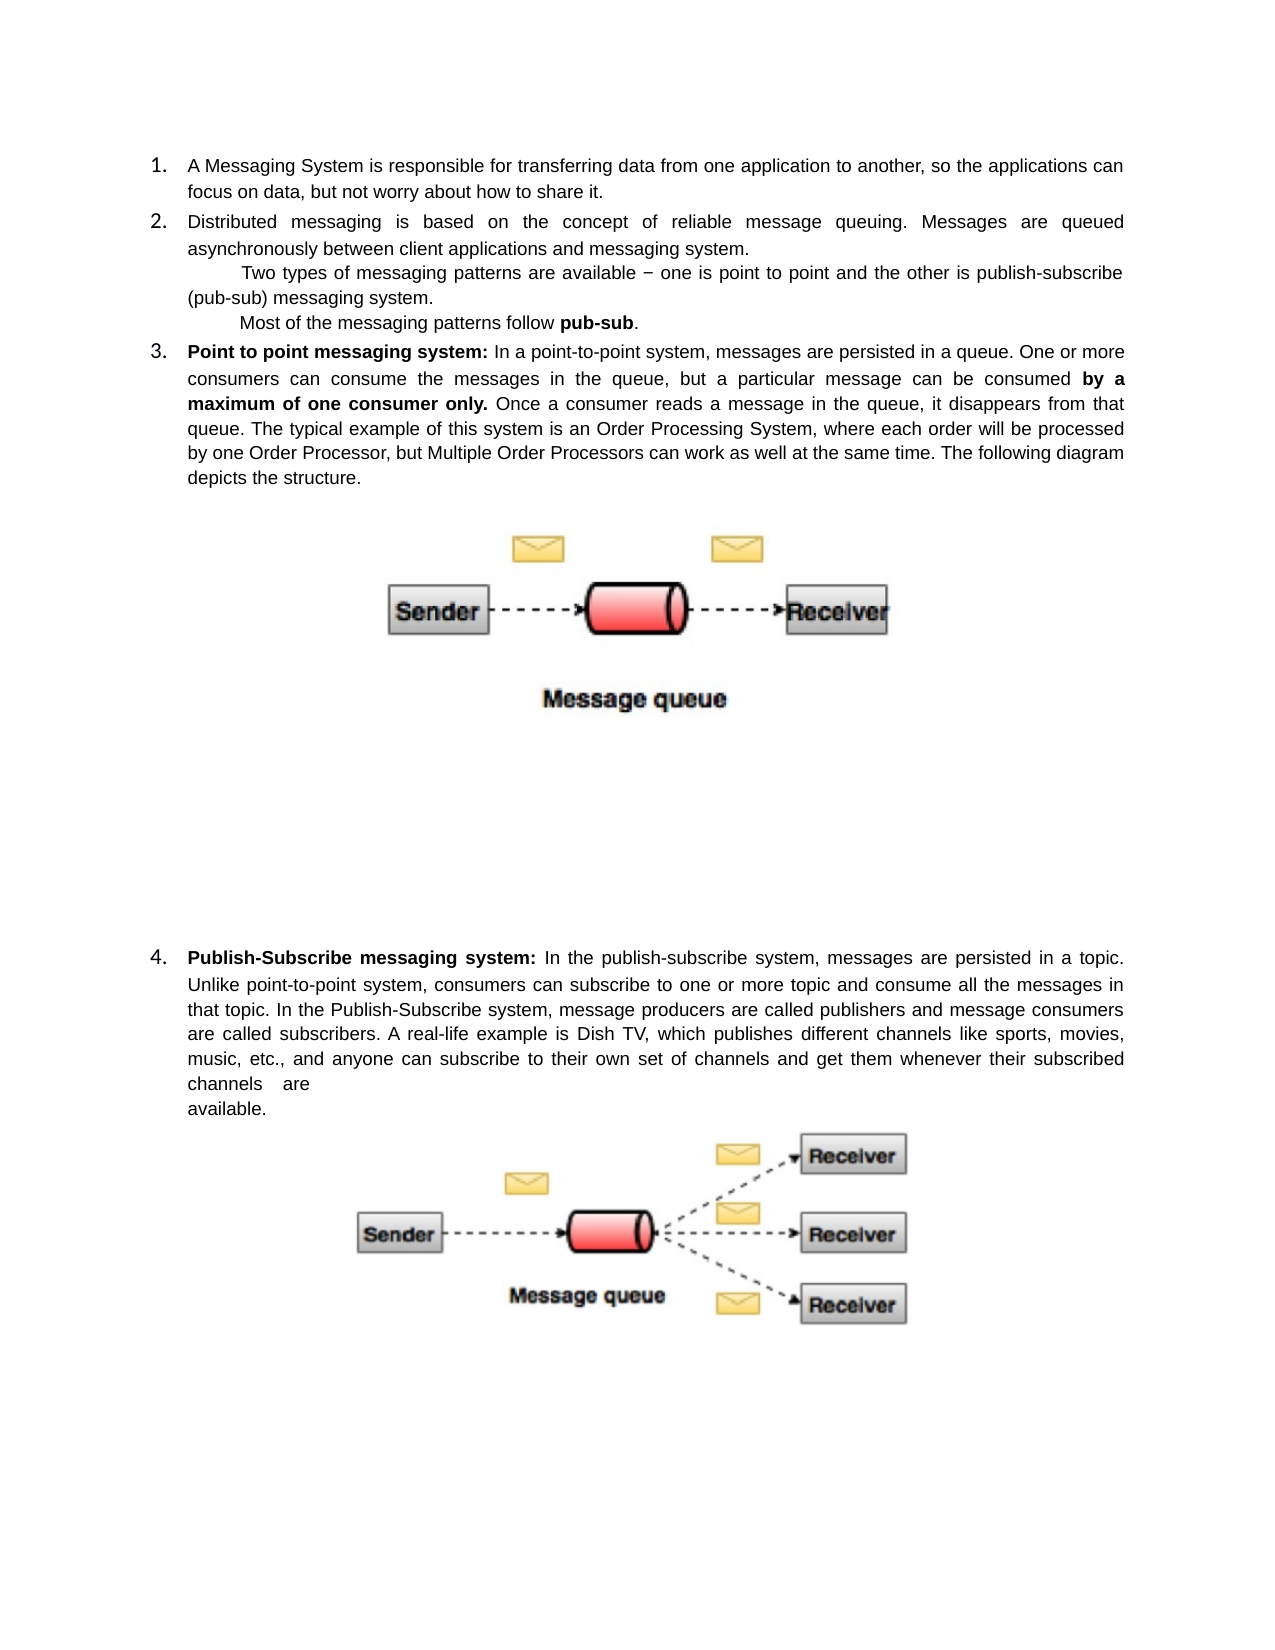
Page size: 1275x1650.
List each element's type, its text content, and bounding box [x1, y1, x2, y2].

list Publish-Subscribe messaging system: In the publish-subscribe system, messages are persisted in a topic. Unlike point-to-point system, consumers can subscribe to one or more topic and consume all the messages in that topic. In the Publish-Subscribe system, message producers are called publishers and message consumers are called subscribers. A real-life example is Dish TV, which publishes different channels like sports, movies, music, etc., and anyone can subscribe to their own set of channels and get them whenever their subscribed channels are available. [150, 942, 1125, 1119]
list Two types of messaging patterns are available − one is point to point and the other is publish-subscribe (pub-sub) messaging system. [150, 262, 1125, 308]
picture [313, 491, 962, 760]
list Distributed messaging is based on the concept of reliable message queuing. Messages are queued asynchronously between client applications and messaging system. [150, 206, 1125, 259]
list Most of the messaging patterns follow pub-sub. [150, 312, 1125, 333]
picture [309, 1079, 966, 1362]
list A Messaging System is responsible for transferring data from one application to another, so the applications can focus on data, but not worry about how to share it. [150, 150, 1125, 203]
list Point to point messaging system: In a point-to-point system, messages are persisted in a queue. One or more consumers can consume the messages in the queue, but a particular message can be consumed by a maximum of one consumer only. Once a consumer reads a message in the queue, it disappears from that queue. The typical example of this system is an Order Processing System, where each order will be processed by one Order Processor, but Multiple Order Processors can work as well at the same time. The following diagram depicts the structure. [150, 336, 1125, 488]
